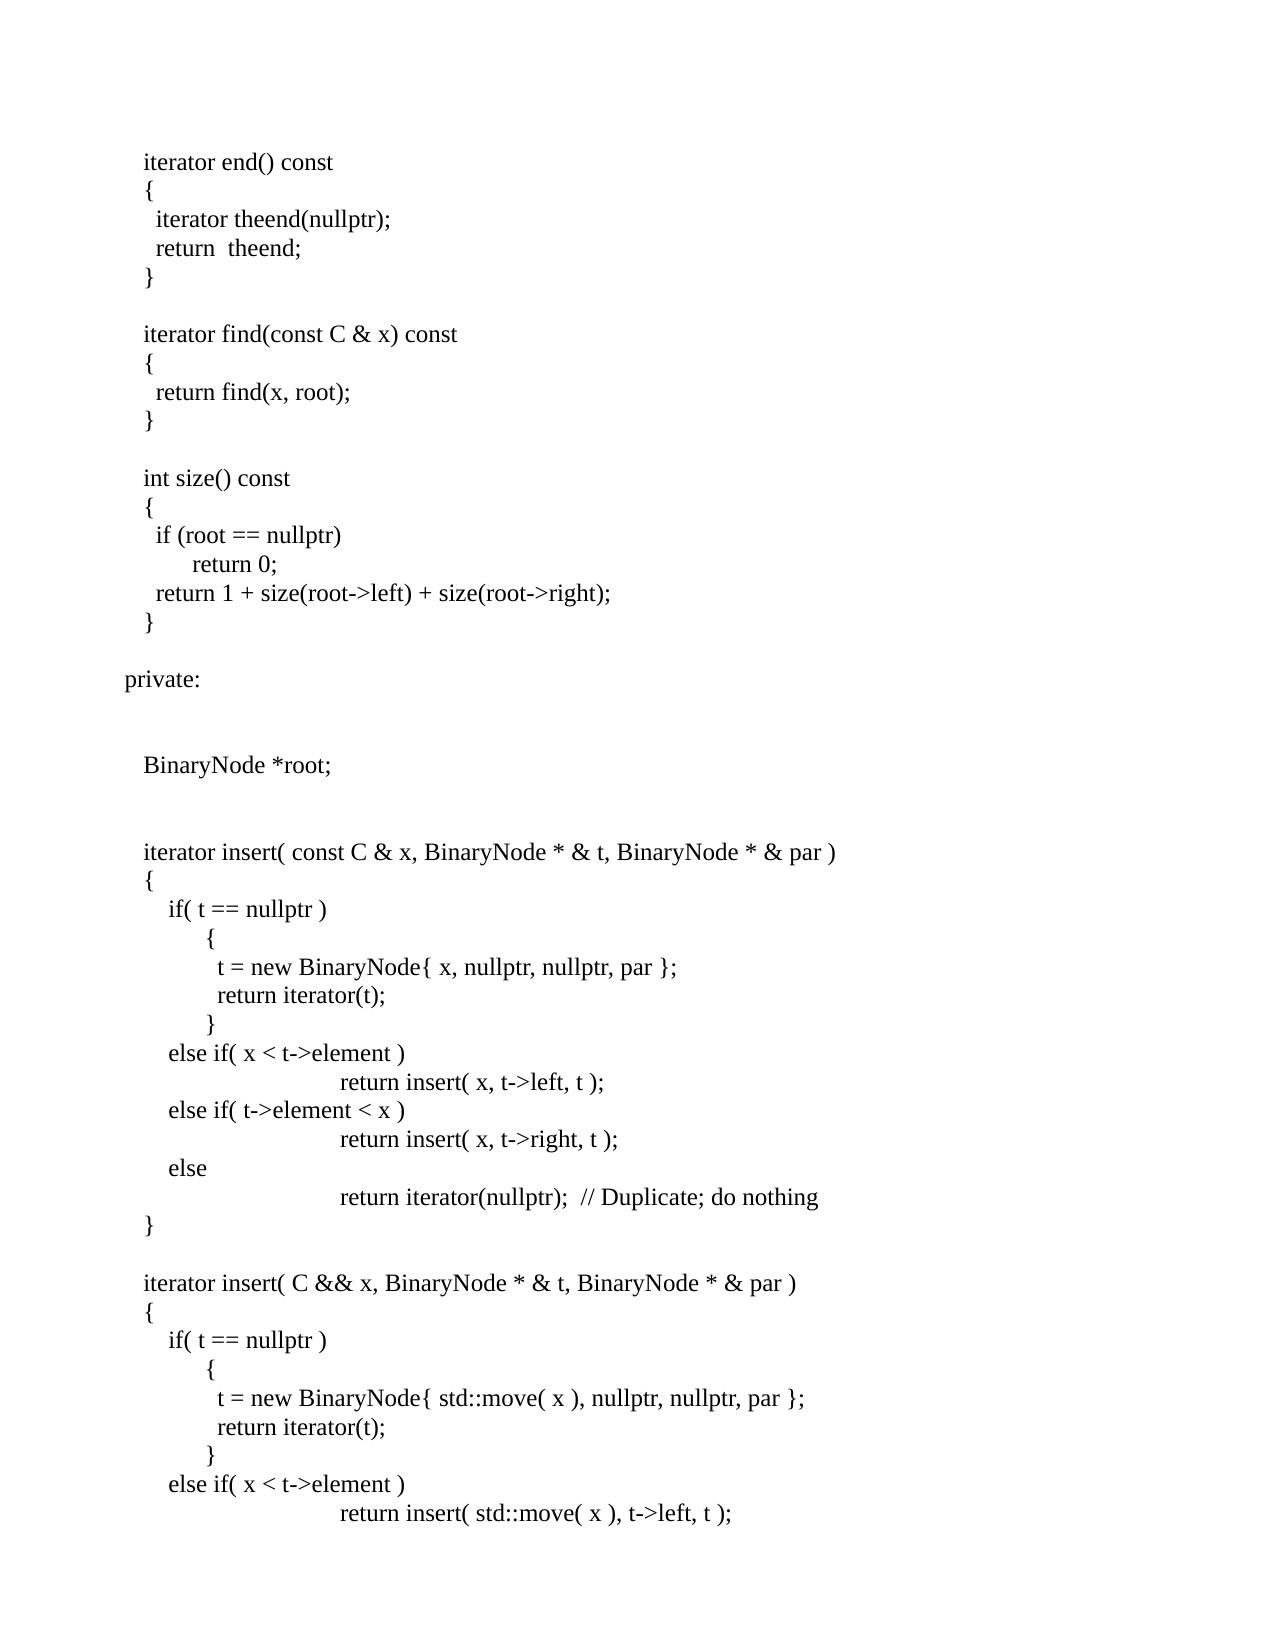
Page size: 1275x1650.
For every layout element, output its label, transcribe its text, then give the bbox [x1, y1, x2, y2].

text } [118, 607, 1157, 636]
text { [118, 866, 1157, 894]
text } [118, 1009, 1157, 1038]
text { [118, 176, 1157, 204]
text { [118, 1297, 1157, 1326]
text return insert( x, t->left, t ); [118, 1067, 1157, 1096]
text { [118, 1354, 1157, 1383]
text } [118, 1441, 1157, 1469]
text t = new BinaryNode{ std::move( x ), nullptr, nullptr, par }; [118, 1383, 1157, 1412]
text int size() const [118, 463, 1157, 492]
text else if( x < t->element ) [118, 1469, 1157, 1498]
text return iterator(nullptr); // Duplicate; do nothing [118, 1182, 1157, 1211]
text return iterator(t); [118, 1412, 1157, 1441]
text } [118, 1211, 1157, 1239]
text return 1 + size(root->left) + size(root->right); [118, 578, 1157, 607]
text if( t == nullptr ) [118, 1326, 1157, 1354]
text BinaryNode *root; [118, 751, 1157, 779]
text iterator insert( C && x, BinaryNode * & t, BinaryNode * & par ) [118, 1268, 1157, 1297]
text if (root == nullptr) [118, 521, 1157, 549]
text } [118, 262, 1157, 291]
text } [118, 406, 1157, 434]
text return iterator(t); [118, 981, 1157, 1009]
text return theend; [118, 233, 1157, 262]
text return insert( x, t->right, t ); [118, 1124, 1157, 1153]
text iterator insert( const C & x, BinaryNode * & t, BinaryNode * & par ) [118, 837, 1157, 866]
text { [118, 492, 1157, 521]
text else if( x < t->element ) [118, 1038, 1157, 1067]
text iterator theend(nullptr); [118, 204, 1157, 233]
text return 0; [118, 549, 1157, 578]
text iterator end() const [118, 147, 1157, 176]
text return find(x, root); [118, 377, 1157, 406]
text { [118, 348, 1157, 377]
text else if( t->element < x ) [118, 1096, 1157, 1124]
text t = new BinaryNode{ x, nullptr, nullptr, par }; [118, 952, 1157, 981]
text { [118, 923, 1157, 952]
text else [118, 1153, 1157, 1182]
text if( t == nullptr ) [118, 894, 1157, 923]
text iterator find(const C & x) const [118, 319, 1157, 348]
text return insert( std::move( x ), t->left, t ); [118, 1498, 1157, 1527]
text private: [118, 664, 1157, 693]
